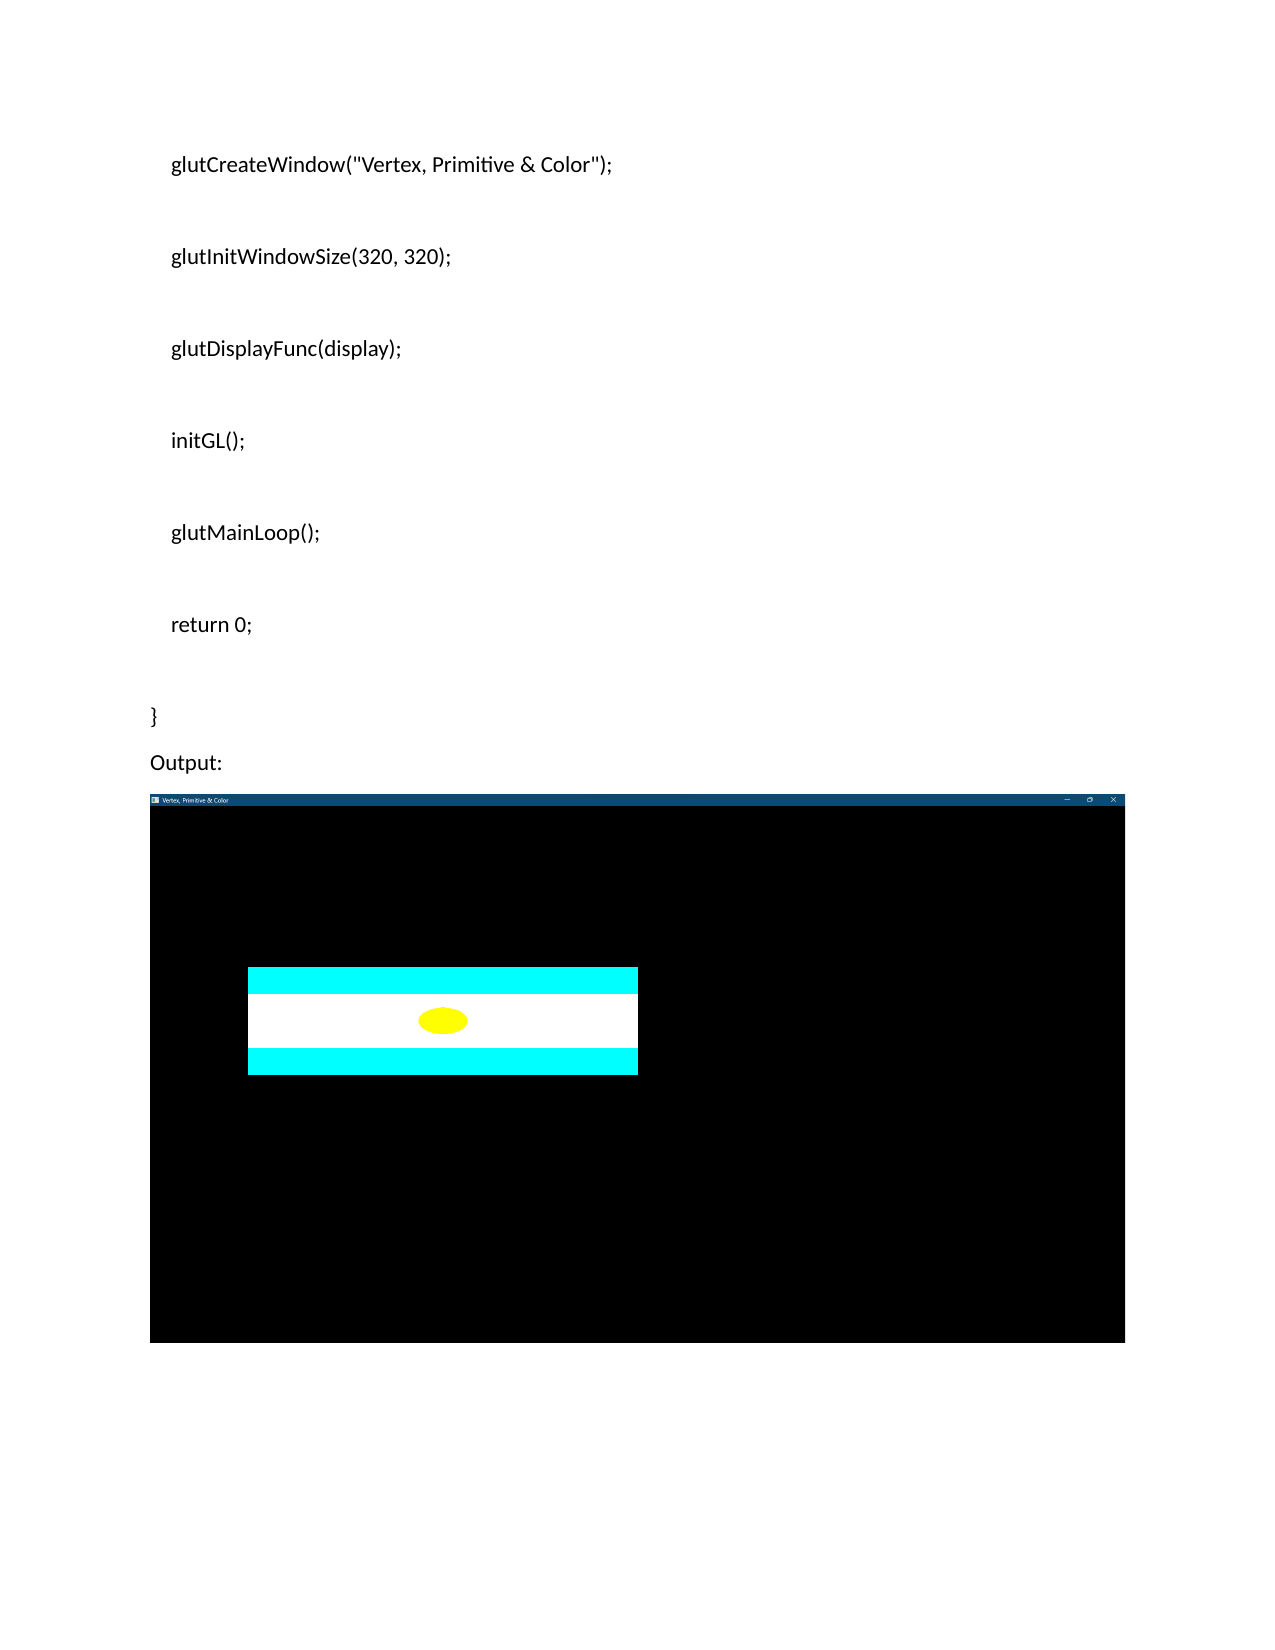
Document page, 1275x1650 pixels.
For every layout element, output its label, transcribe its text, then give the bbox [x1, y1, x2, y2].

text Output: [150, 748, 1125, 777]
text glutCreateWindow("Vertex, Primitive & Color"); [150, 150, 1125, 178]
text } [150, 702, 1125, 731]
text return 0; [150, 610, 1125, 638]
text glutMainLoop(); [150, 518, 1125, 546]
text glutDisplayFunc(display); [150, 334, 1125, 362]
text glutInitWindowSize(320, 320); [150, 242, 1125, 270]
text initGL(); [150, 426, 1125, 454]
